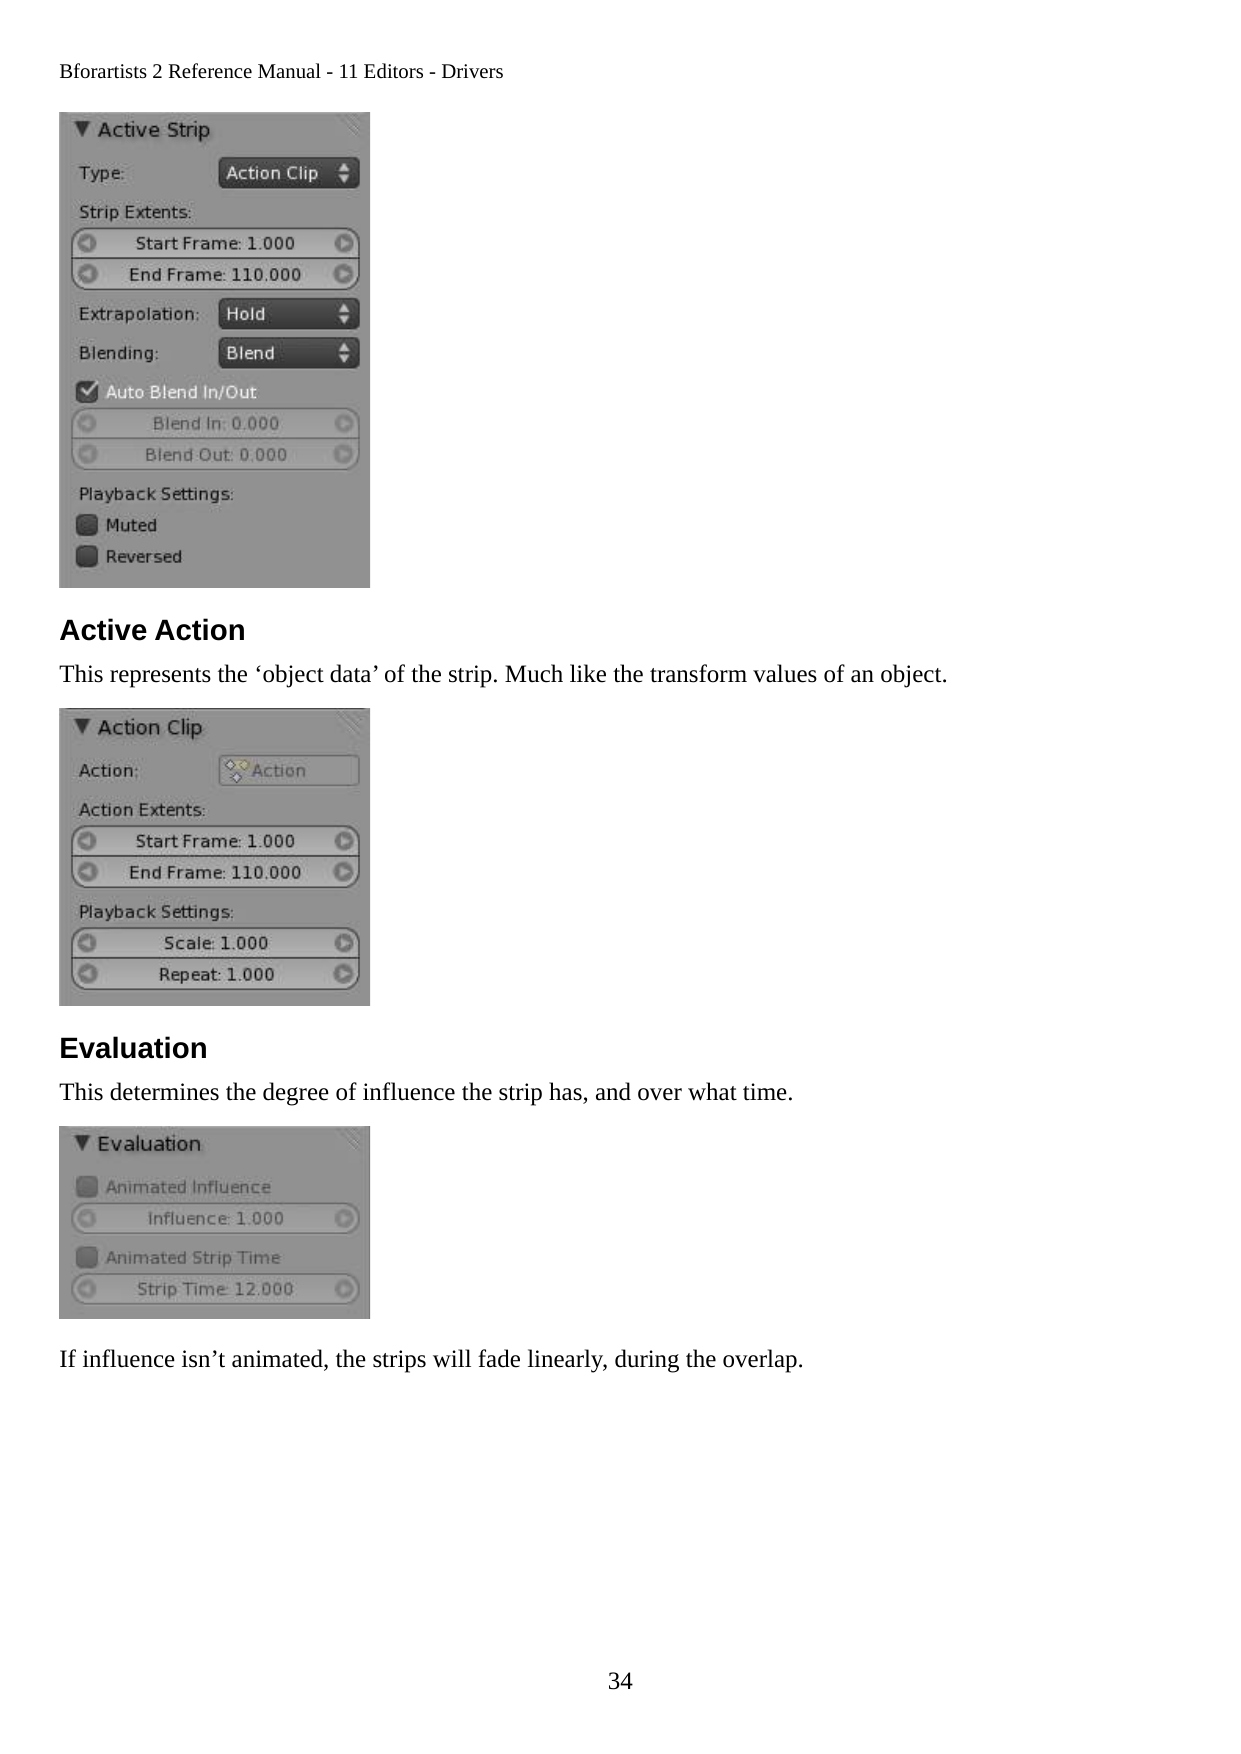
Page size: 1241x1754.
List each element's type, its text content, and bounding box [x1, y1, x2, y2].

text If influence isn’t animated, the strips will fade linearly, during the overlap. [59, 1344, 1181, 1373]
subtitle Evaluation [59, 1031, 1181, 1065]
text This represents the ‘object data’ of the strip. Much like the transform values of an object. [59, 659, 1181, 688]
picture [59, 1126, 371, 1319]
subtitle Active Action [59, 613, 1181, 647]
picture [59, 112, 371, 588]
text This determines the degree of influence the strip has, and over what time. [59, 1077, 1181, 1106]
picture [59, 708, 371, 1006]
